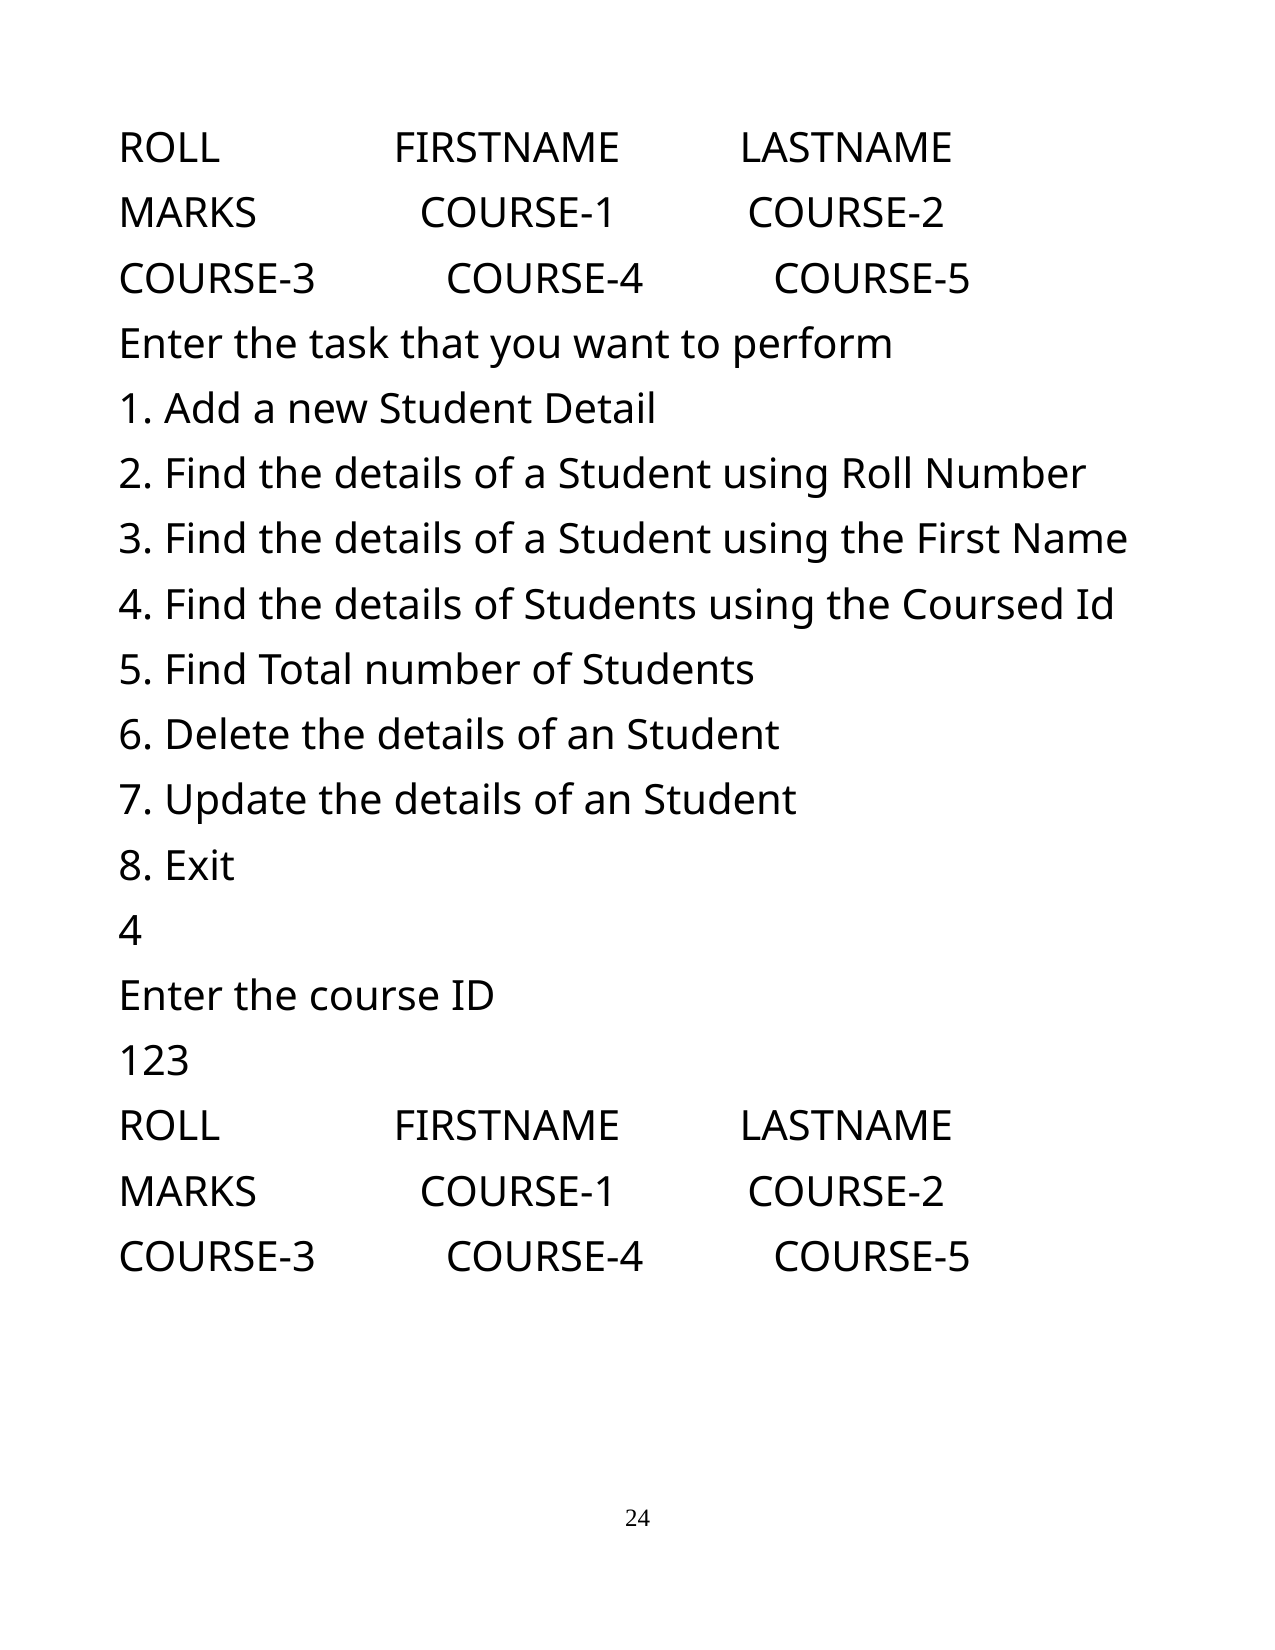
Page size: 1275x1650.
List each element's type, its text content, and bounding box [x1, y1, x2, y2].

text 3. Find the details of a Student using the First Name [118, 509, 1157, 566]
text Enter the task that you want to perform [118, 314, 1157, 371]
text 7. Update the details of an Student [118, 770, 1157, 827]
text 4 [118, 901, 1157, 957]
text 1. Add a new Student Detail [118, 379, 1157, 436]
text 8. Exit [118, 835, 1157, 892]
text 4. Find the details of Students using the Coursed Id [118, 574, 1157, 631]
text 5. Find Total number of Students [118, 640, 1157, 697]
text ROLL FIRSTNAME LASTNAME MARKS COURSE-1 COURSE-2 COURSE-3 COURSE-4 COURSE-5 [118, 1096, 1157, 1283]
text 6. Delete the details of an Student [118, 705, 1157, 762]
text 2. Find the details of a Student using Roll Number [118, 444, 1157, 501]
text 123 [118, 1031, 1157, 1088]
text ROLL FIRSTNAME LASTNAME MARKS COURSE-1 COURSE-2 COURSE-3 COURSE-4 COURSE-5 [118, 118, 1157, 305]
text Enter the course ID [118, 966, 1157, 1023]
